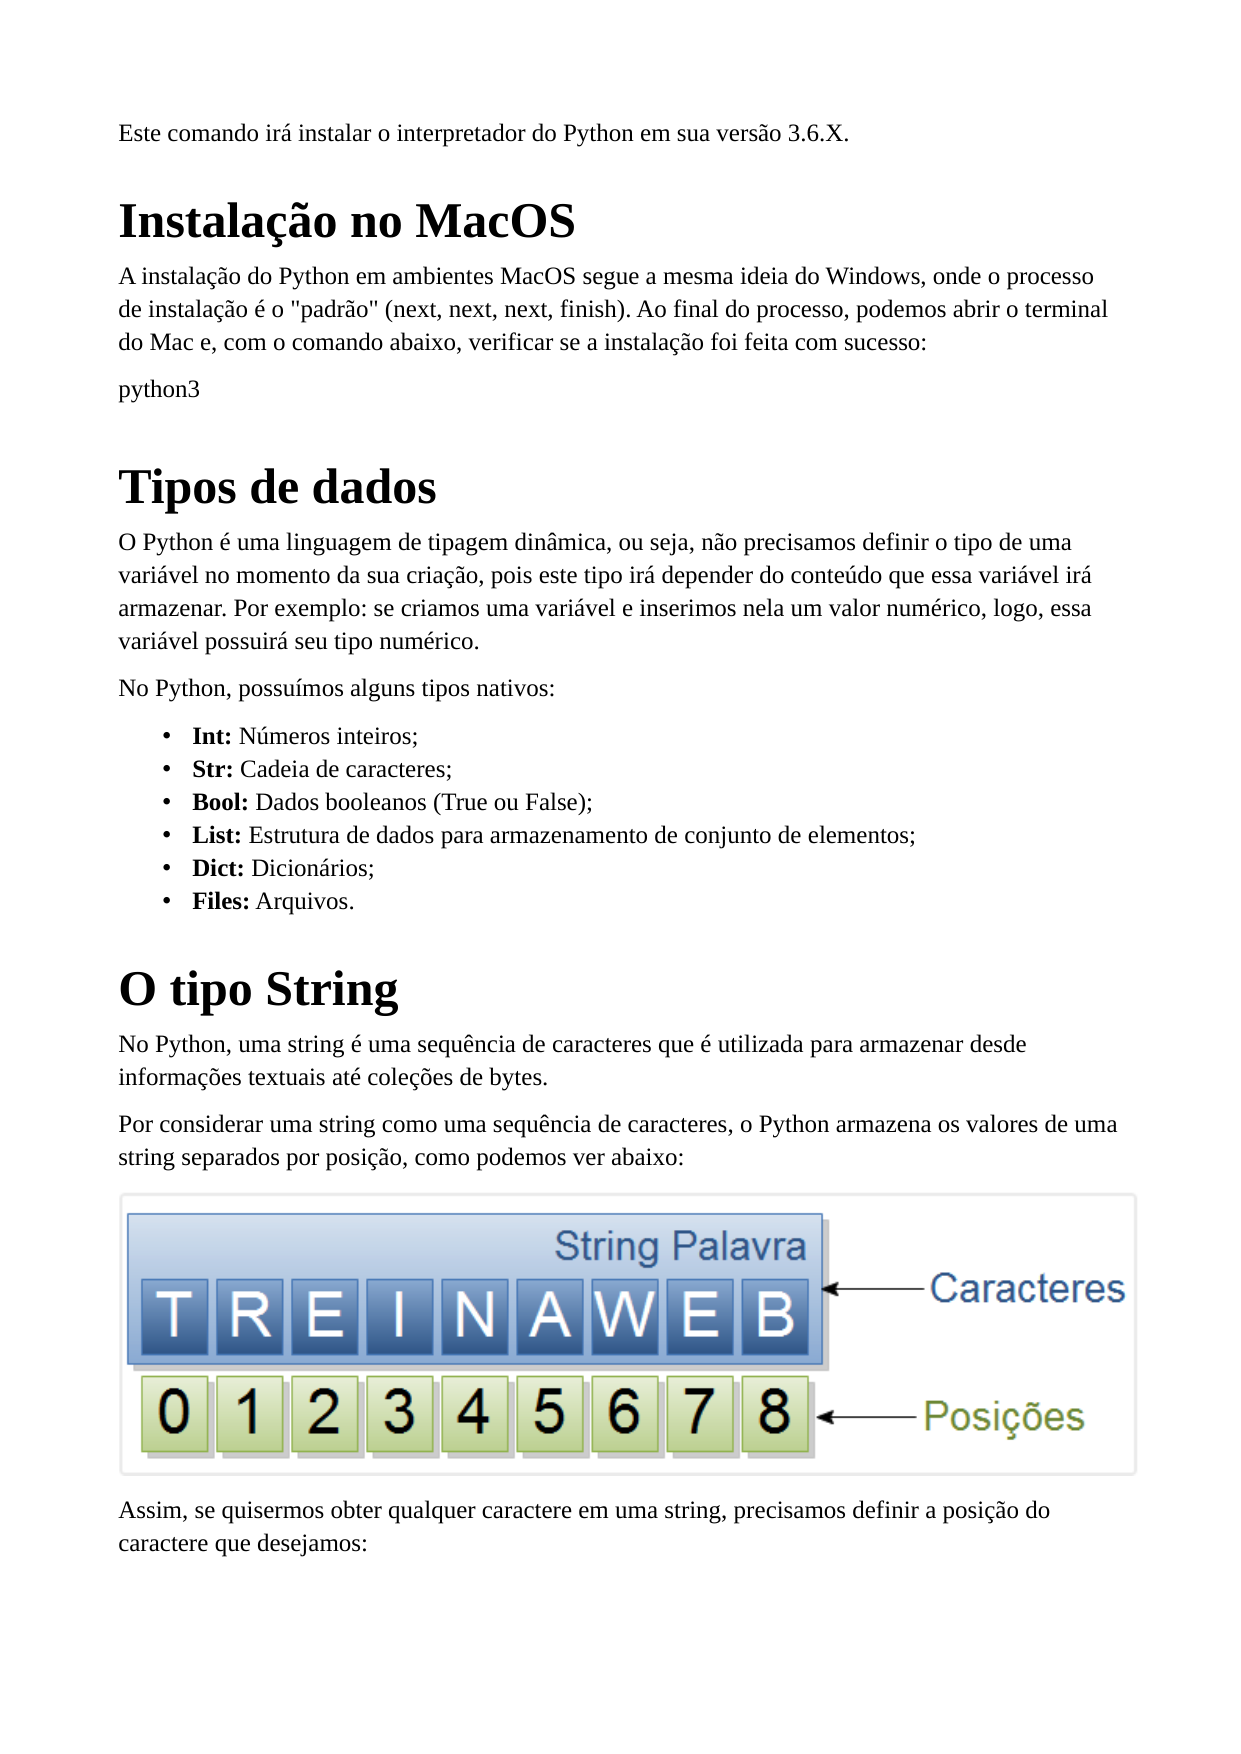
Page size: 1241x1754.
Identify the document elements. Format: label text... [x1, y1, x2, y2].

text O Python é uma linguagem de tipagem dinâmica, ou seja, não precisamos definir o tipo de uma variável no momento da sua criação, pois este tipo irá depender do conteúdo que essa variável irá armazenar. Por exemplo: se criamos uma variável e inserimos nela um valor numérico, logo, essa variável possuirá seu tipo numérico. [118, 527, 1122, 655]
text No Python, possuímos alguns tipos nativos: [118, 673, 1122, 702]
subtitle Tipos de dados [118, 457, 1122, 514]
list List: Estrutura de dados para armazenamento de conjunto de elementos; [162, 820, 1122, 849]
list Dict: Dicionários; [162, 853, 1122, 882]
subtitle O tipo String [118, 959, 1122, 1016]
picture [118, 1190, 1139, 1476]
list Bool: Dados booleanos (True ou False); [162, 787, 1122, 816]
text Por considerar uma string como uma sequência de caracteres, o Python armazena os valores de uma string separados por posição, como podemos ver abaixo: [118, 1109, 1122, 1171]
list Str: Cadeia de caracteres; [162, 754, 1122, 783]
text Este comando irá instalar o interpretador do Python em sua versão 3.6.X. [118, 118, 1122, 147]
subtitle Instalação no MacOS [118, 191, 1122, 248]
text Assim, se quisermos obter qualquer caractere em uma string, precisamos definir a posição do caractere que desejamos: [118, 1495, 1122, 1557]
text python3 [118, 374, 1122, 403]
list Files: Arquivos. [162, 886, 1122, 915]
list Int: Números inteiros; [162, 721, 1122, 750]
text A instalação do Python em ambientes MacOS segue a mesma ideia do Windows, onde o processo de instalação é o "padrão" (next, next, next, finish). Ao final do processo, podemos abrir o terminal do Mac e, com o comando abaixo, verificar se a instalação foi feita com sucesso: [118, 261, 1122, 356]
text No Python, uma string é uma sequência de caracteres que é utilizada para armazenar desde informações textuais até coleções de bytes. [118, 1029, 1122, 1091]
